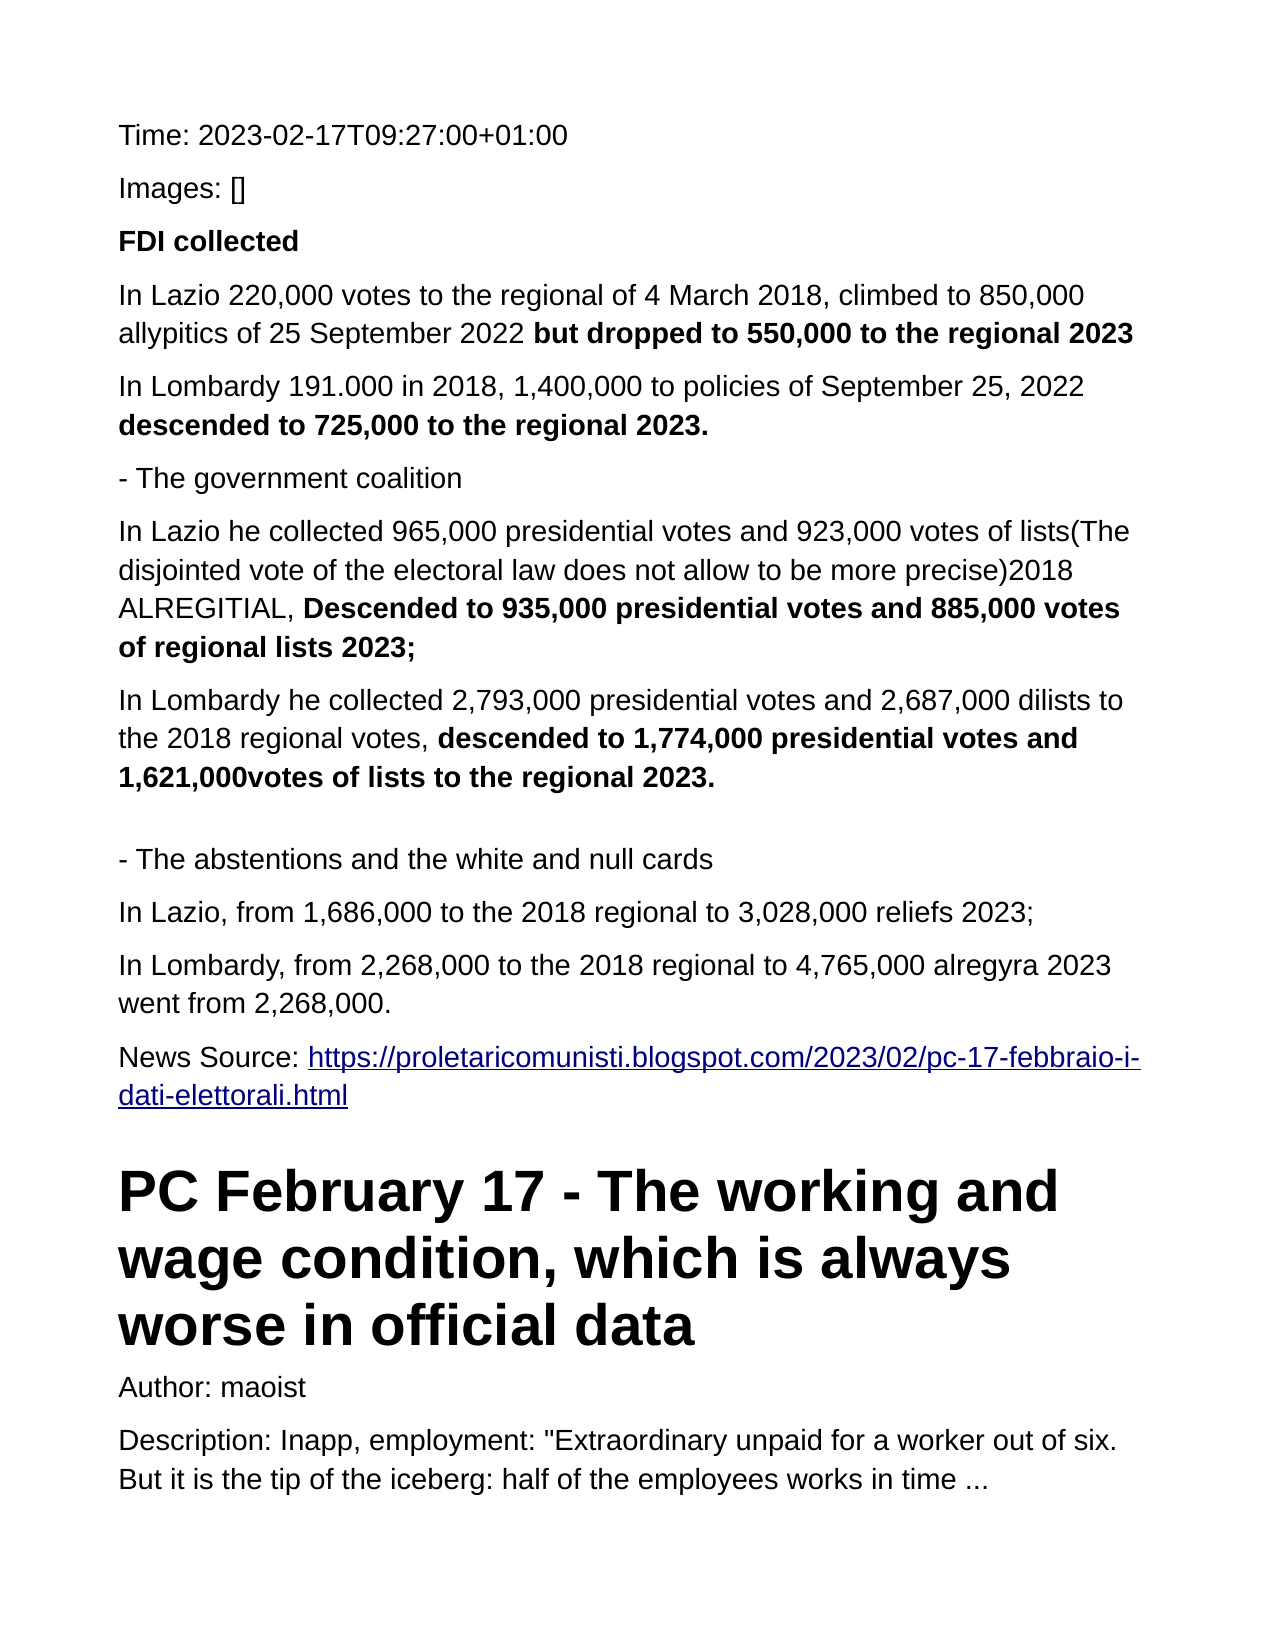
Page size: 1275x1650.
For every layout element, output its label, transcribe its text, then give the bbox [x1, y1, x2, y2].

text Time: 2023-02-17T09:27:00+01:00 [118, 118, 1157, 152]
subtitle PC February 17 - The working and wage condition, which is always worse in official data [118, 1156, 1157, 1357]
text In Lazio he collected 965,000 presidential votes and 923,000 votes of lists(The disjointed vote of the electoral law does not allow to be more precise)2018 ALREGITIAL, Descended to 935,000 presidential votes and 885,000 votes of regional lists 2023; [118, 514, 1157, 663]
text In Lombardy 191.000 in 2018, 1,400,000 to policies of September 25, 2022 descended to 725,000 to the regional 2023. [118, 369, 1157, 441]
text - The government coalition [118, 461, 1157, 494]
text FDI collected [118, 224, 1157, 258]
text In Lazio, from 1,686,000 to the 2018 regional to 3,028,000 reliefs 2023; [118, 895, 1157, 928]
text Images: [] [118, 171, 1157, 205]
text Author: maoist [118, 1370, 1157, 1403]
text - The abstentions and the white and null cards [118, 842, 1157, 875]
text In Lombardy, from 2,268,000 to the 2018 regional to 4,765,000 alregyra 2023 went from 2,268,000. [118, 948, 1157, 1020]
text In Lazio 220,000 votes to the regional of 4 March 2018, climbed to 850,000 allypitics of 25 September 2022 but dropped to 550,000 to the regional 2023 [118, 277, 1157, 349]
text In Lombardy he collected 2,793,000 presidential votes and 2,687,000 dilists to the 2018 regional votes, descended to 1,774,000 presidential votes and 1,621,000votes of lists to the regional 2023. [118, 683, 1157, 793]
text Description: Inapp, employment: "Extraordinary unpaid for a worker out of six. But it is the tip of the iceberg: half of the employees works in time ... [118, 1423, 1157, 1495]
text News Source: https://proletaricomunisti.blogspot.com/2023/02/pc-17-febbraio-i-dati-elettorali.html [118, 1039, 1157, 1112]
